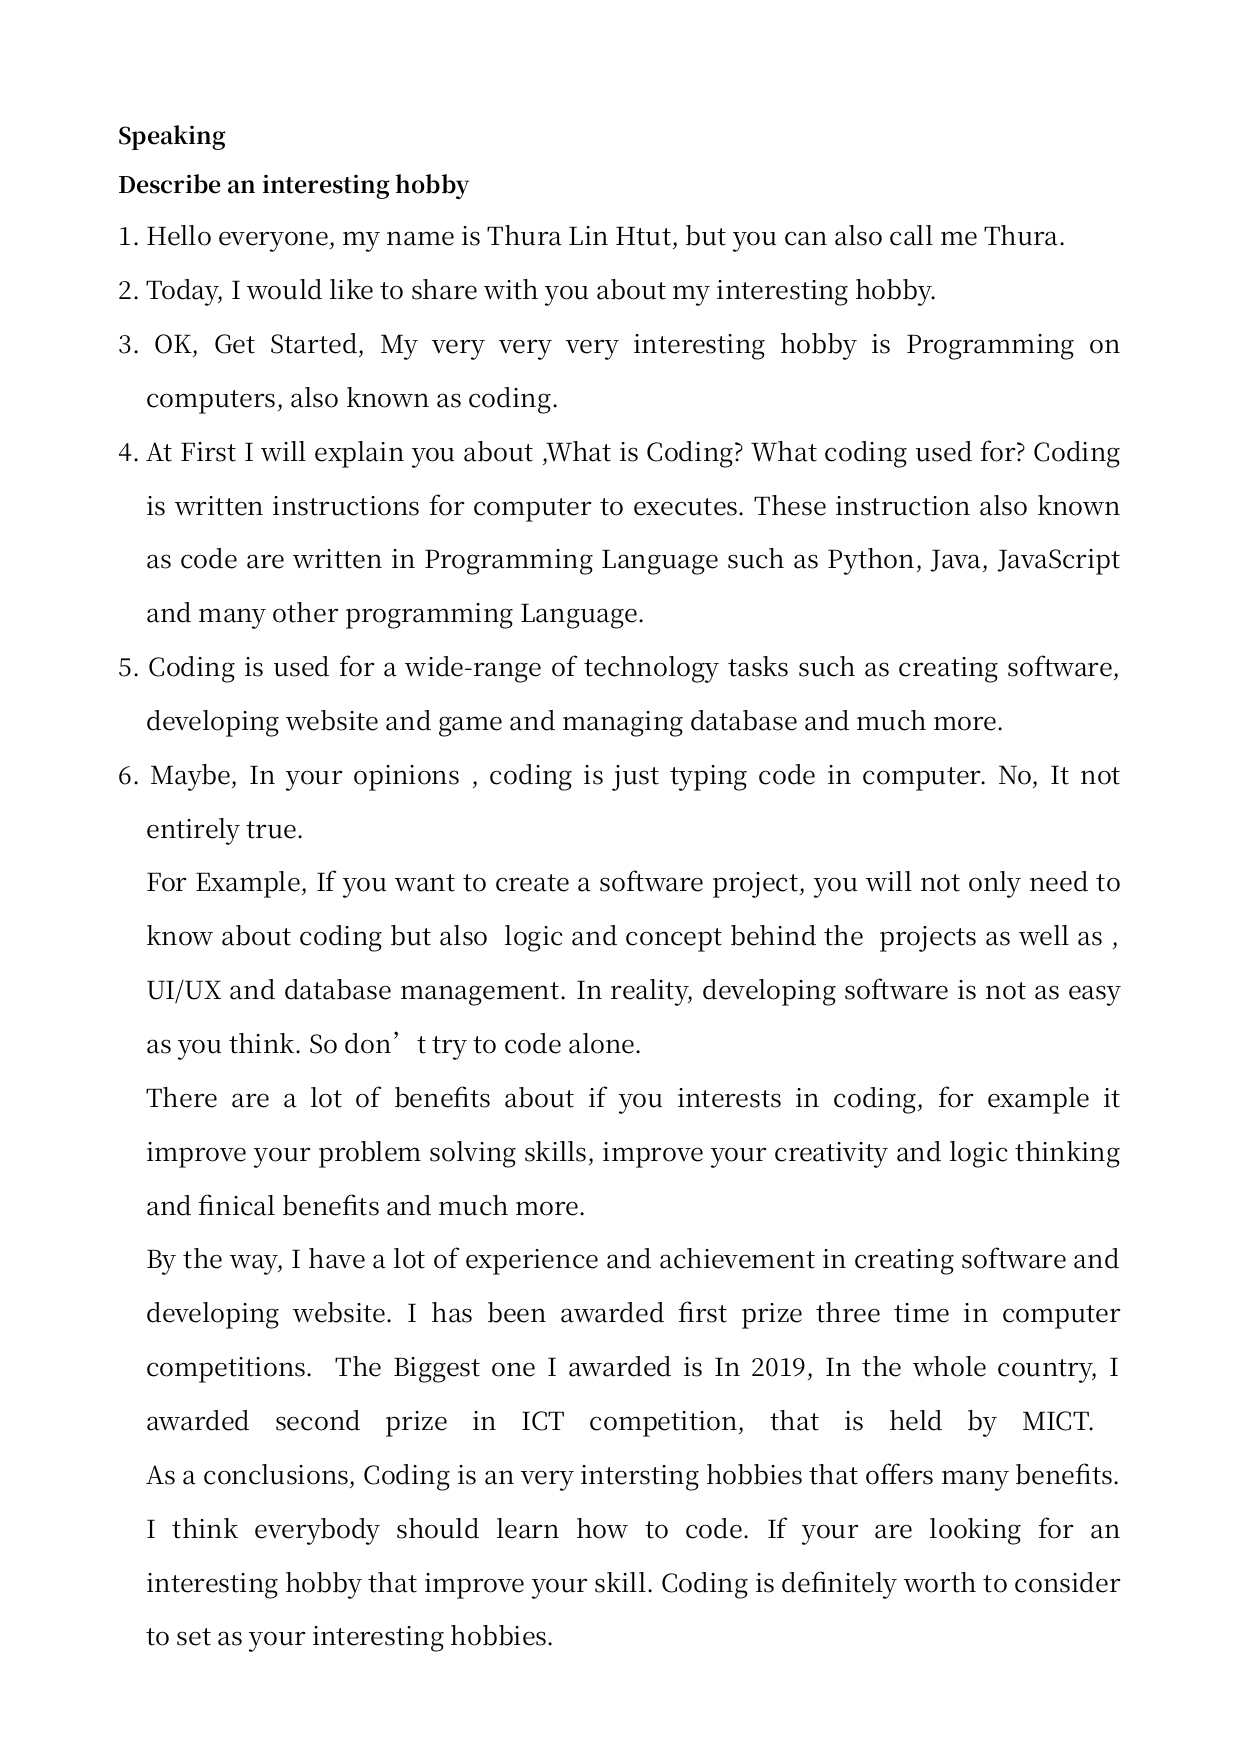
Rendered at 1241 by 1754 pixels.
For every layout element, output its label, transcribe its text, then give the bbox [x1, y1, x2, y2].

text 4. At First I will explain you about ,What is Coding? What coding used for? Coding is written instructions for computer to executes. These instruction also known as code are written in Programming Language such as Python, Java, JavaScript and many other programming Language. [118, 432, 1122, 630]
text By the way, I have a lot of experience and achievement in creating software and developing website. I has been awarded first prize three time in computer competitions. The Biggest one I awarded is In 2019, In the whole country, I awarded second prize in ICT competition, that is held by MICT. As a conclusions, Coding is an very intersting hobbies that offers many benefits. I think everybody should learn how to code. If your are looking for an interesting hobby that improve your skill. Coding is definitely worth to consider to set as your interesting hobbies. [118, 1240, 1122, 1653]
text 6. Maybe, In your opinions , coding is just typing code in computer. No, It not entirely true. [118, 755, 1122, 845]
text There are a lot of benefits about if you interests in coding, for example it improve your problem solving skills, improve your creativity and logic thinking and finical benefits and much more. [118, 1078, 1122, 1222]
text For Example, If you want to create a software project, you will not only need to know about coding but also logic and concept behind the projects as well as , UI/UX and database management. In reality, developing software is not as easy as you think. So don’t try to code alone. [118, 863, 1122, 1061]
text 5. Coding is used for a wide-range of technology tasks such as creating software, developing website and game and managing database and much more. [118, 648, 1122, 737]
text Describe an interesting hobby [118, 167, 1122, 200]
text Speaking [118, 118, 1122, 151]
text 2. Today, I would like to share with you about my interesting hobby. [118, 271, 1122, 307]
text 3. OK, Get Started, My very very very interesting hobby is Programming on computers, also known as coding. [118, 324, 1122, 414]
text 1. Hello everyone, my name is Thura Lin Htut, but you can also call me Thura. [118, 217, 1122, 253]
